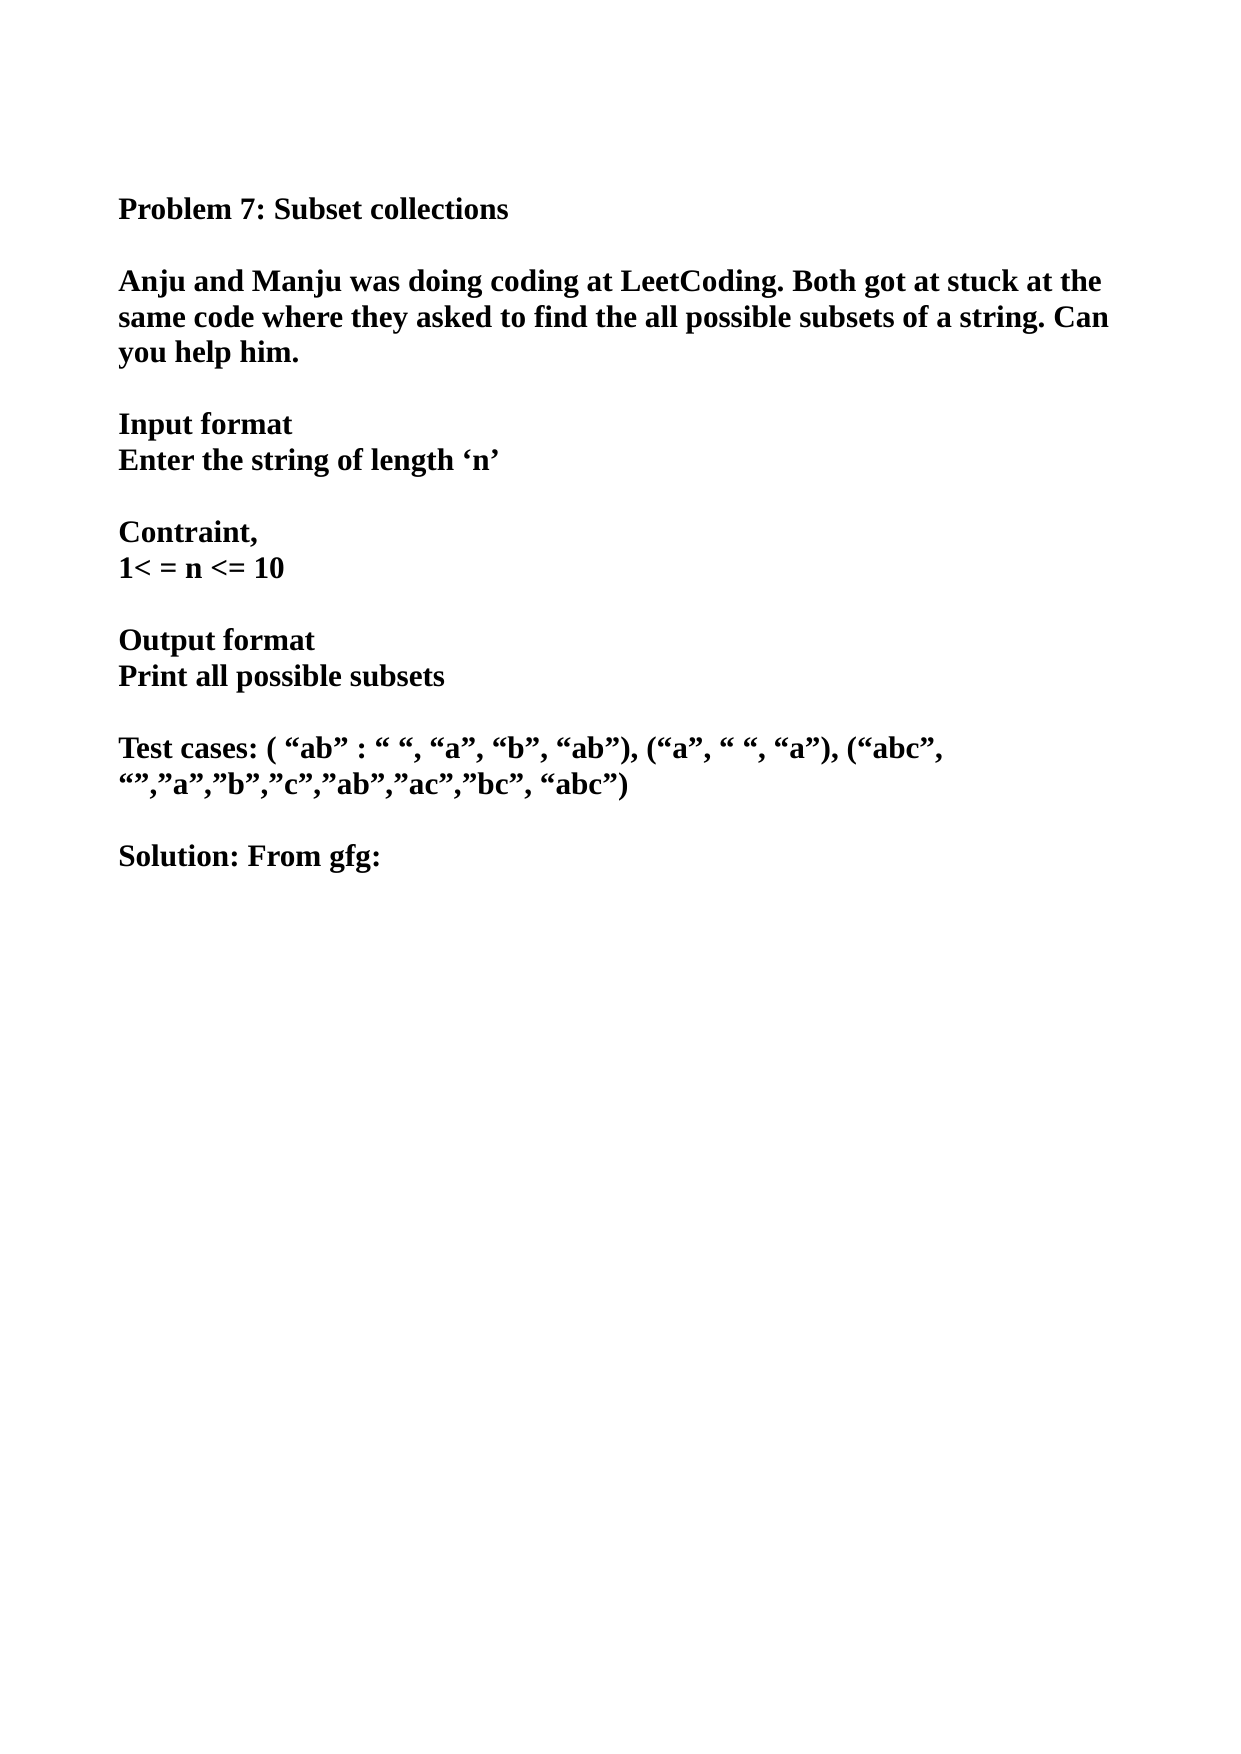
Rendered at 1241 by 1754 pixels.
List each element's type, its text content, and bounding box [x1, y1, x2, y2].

text Input format [118, 406, 1122, 442]
text Contraint, [118, 513, 1122, 549]
text Enter the string of length ‘n’ [118, 442, 1122, 477]
text Print all possible subsets [118, 657, 1122, 693]
text Output format [118, 621, 1122, 657]
text Test cases: ( “ab” : “ “, “a”, “b”, “ab”), (“a”, “ “, “a”), (“abc”, “”,”a”,”b”,”c”,”ab”,”ac”,”bc”, “abc”) [118, 729, 1122, 801]
text Solution: From gfg: [118, 837, 1122, 873]
text 1< = n <= 10 [118, 549, 1122, 585]
text Anju and Manju was doing coding at LeetCoding. Both got at stuck at the same code where they asked to find the all possible subsets of a string. Can you help him. [118, 262, 1122, 370]
text Problem 7: Subset collections [118, 190, 1122, 226]
